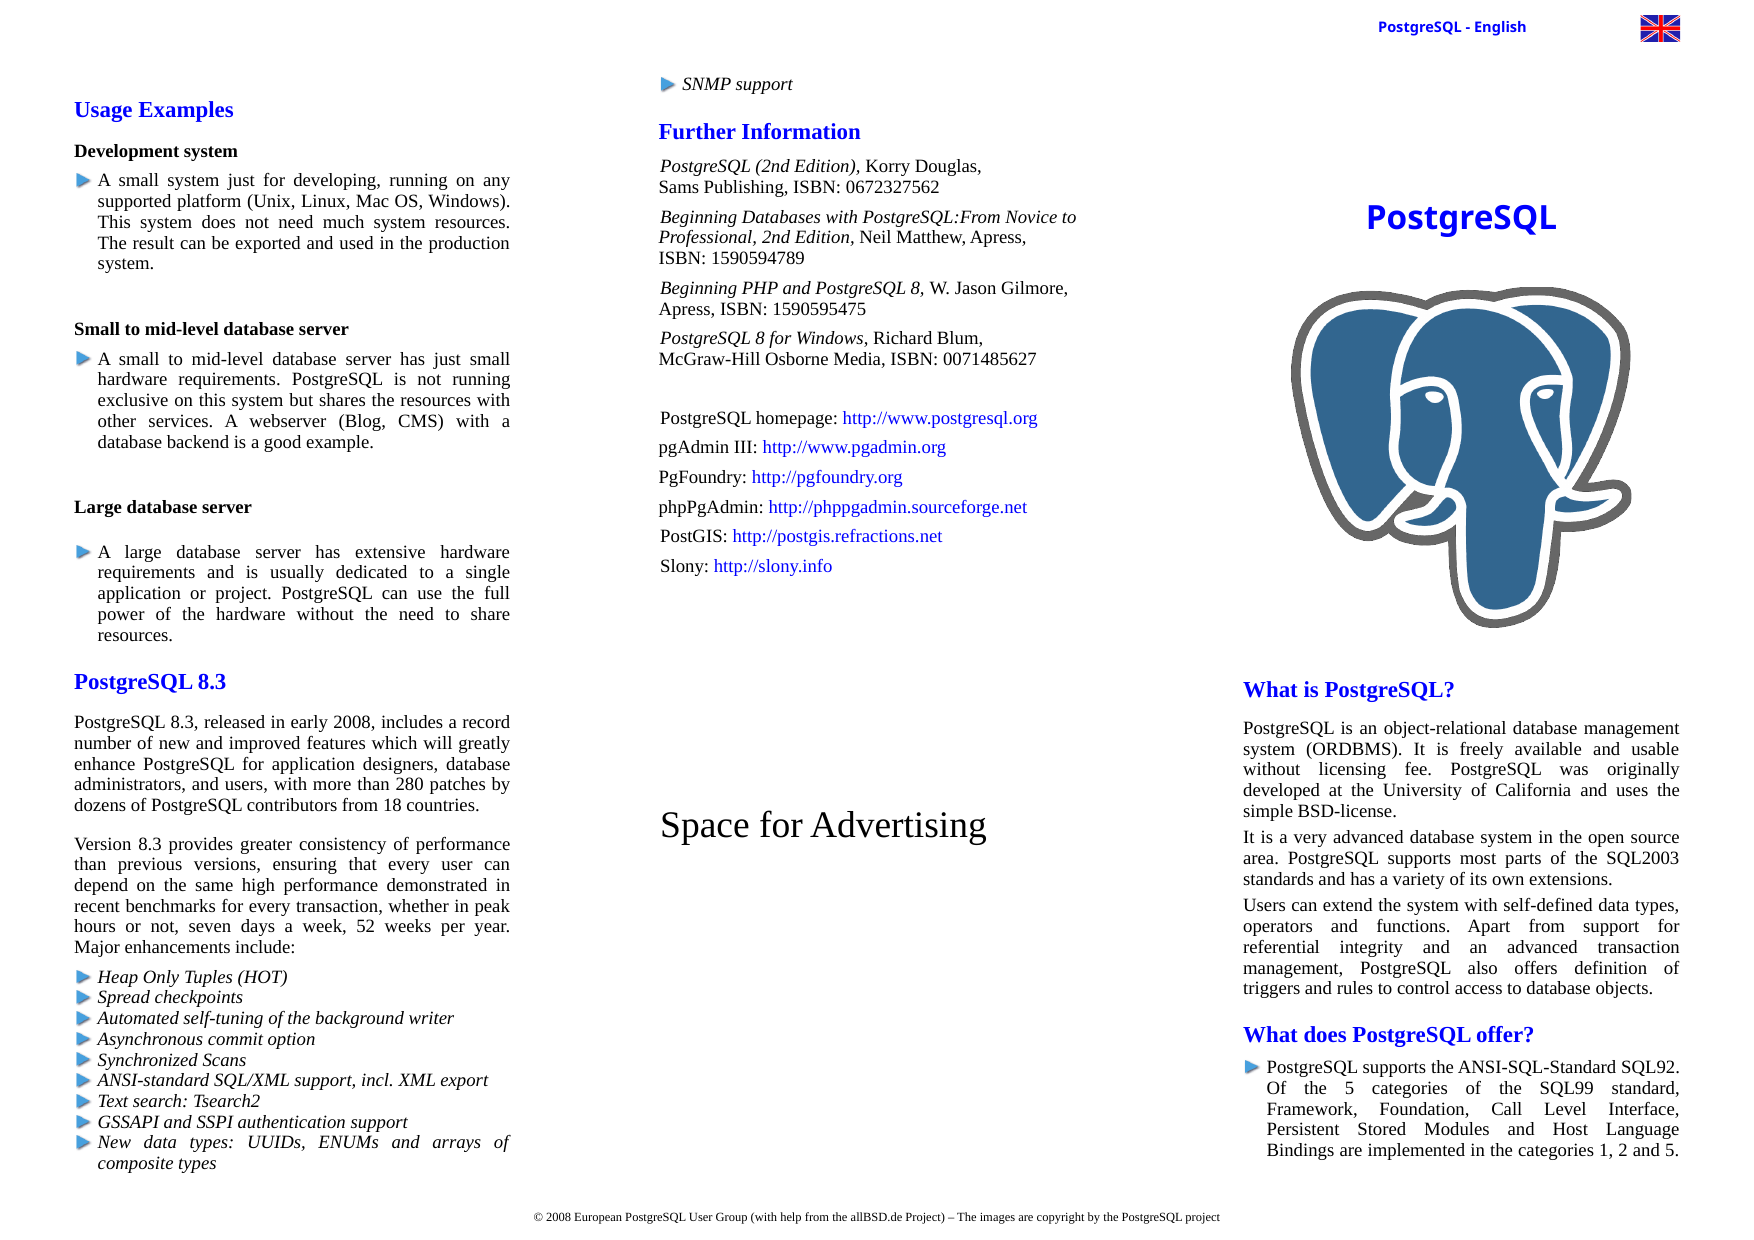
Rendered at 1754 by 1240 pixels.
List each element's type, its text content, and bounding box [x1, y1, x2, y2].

list Synchronized Scans [74, 1049, 511, 1070]
list Spread checkpoints [74, 987, 511, 1008]
subtitle PostgreSQL [1243, 194, 1680, 239]
text PostgreSQL (2nd Edition), Korry Douglas, Sams Publishing, ISBN: 0672327562 [658, 156, 1095, 198]
text Large database server [74, 497, 511, 518]
picture [75, 171, 93, 190]
list ANSI-standard SQL/XML support, incl. XML export [74, 1070, 511, 1091]
text PostgreSQL homepage: http://www.postgresql.org [658, 408, 1095, 428]
picture [659, 75, 678, 94]
list Asynchronous commit option [74, 1029, 511, 1049]
picture [75, 968, 93, 986]
subtitle What does PostgreSQL offer? [1243, 1022, 1680, 1048]
text Development system [74, 141, 511, 161]
list Heap Only Tuples (HOT) [74, 966, 511, 987]
text Version 8.3 provides greater consistency of performance than previous versions, ensuring that every user can depend on the same high performance demonstrated in recent benchmarks for every transaction, whether in peak hours or not, seven days a week, 52 weeks per year. Major enhancements include: [74, 833, 511, 958]
list GSSAPI and SSPI authentication support [74, 1112, 511, 1132]
text pgAdmin III: http://www.pgadmin.org [658, 437, 1095, 458]
text PostGIS: http://postgis.refractions.net [658, 526, 1095, 547]
list Automated self-tuning of the background writer [74, 1008, 511, 1029]
text PostgreSQL 8.3 [74, 669, 511, 694]
text It is a very advanced database system in the open source area. PostgreSQL supports most parts of the SQL2003 standards and has a variety of its own extensions. [1243, 827, 1680, 889]
text PostgreSQL is an object-relational database management system (ORDBMS). It is freely available and usable without licensing fee. PostgreSQL was originally developed at the University of California and uses the simple BSD-license. [1243, 717, 1680, 821]
text Users can extend the system with self-defined data types, operators and functions. Apart from support for referential integrity and an advanced transaction management, PostgreSQL also offers definition of triggers and rules to control access to database objects. [1243, 895, 1680, 999]
list A small to mid-level database server has just small hardware requirements. PostgreSQL is not running exclusive on this system but shares the resources with other services. A webserver (Blog, CMS) with a database backend is a good example. [74, 348, 511, 452]
text Beginning Databases with PostgreSQL:From Novice to Professional, 2nd Edition, Neil Matthew, Apress, ISBN: 1590594789 [658, 206, 1095, 269]
text PgFoundry: http://pgfoundry.org [658, 467, 1095, 488]
list SNMP support [658, 74, 1095, 94]
list PostgreSQL supports the ANSI-SQL-Standard SQL92. Of the 5 categories of the SQL99 standard, Framework, Foundation, Call Level Interface, Persistent Stored Modules and Host Language Bindings are implemented in the categories 1, 2 and 5. [1243, 1057, 1680, 1160]
list A small system just for developing, running on any supported platform (Unix, Linux, Mac OS, Windows). This system does not need much system resources. The result can be exported and used in the production system. [74, 170, 511, 274]
picture [75, 349, 93, 368]
picture [75, 1133, 93, 1152]
text Usage Examples [74, 97, 511, 123]
picture [75, 543, 93, 561]
subtitle What is PostgreSQL? [1243, 677, 1680, 703]
picture [75, 1009, 93, 1028]
text Small to mid-level database server [74, 319, 511, 339]
text phpPgAdmin: http://phppgadmin.sourceforge.net [658, 496, 1095, 517]
list Text search: Tsearch2 [74, 1091, 511, 1112]
list A large database server has extensive hardware requirements and is usually dedicated to a single application or project. PostgreSQL can use the full power of the hardware without the need to share resources. [74, 541, 511, 645]
picture [75, 1030, 93, 1048]
text Further Information [658, 119, 1095, 144]
picture [75, 1113, 93, 1131]
text Beginning PHP and PostgreSQL 8, W. Jason Gilmore, Apress, ISBN: 1590595475 [658, 277, 1095, 319]
picture [75, 988, 93, 1007]
text PostgreSQL 8 for Windows, Richard Blum, McGraw-Hill Osborne Media, ISBN: 0071485627 [658, 328, 1095, 369]
list New data types: UUIDs, ENUMs and arrays of composite types [74, 1132, 511, 1174]
text Space for Advertising [658, 803, 1095, 845]
picture [1243, 1058, 1262, 1076]
picture [75, 1050, 93, 1069]
text Slony: http://slony.info [658, 556, 1095, 576]
picture [75, 1071, 93, 1090]
picture [1291, 287, 1632, 628]
picture [1640, 15, 1680, 42]
text PostgreSQL 8.3, released in early 2008, includes a record number of new and improved features which will greatly enhance PostgreSQL for application designers, database administrators, and users, with more than 280 patches by dozens of PostgreSQL contributors from 18 countries. [74, 712, 511, 816]
picture [75, 1092, 93, 1111]
